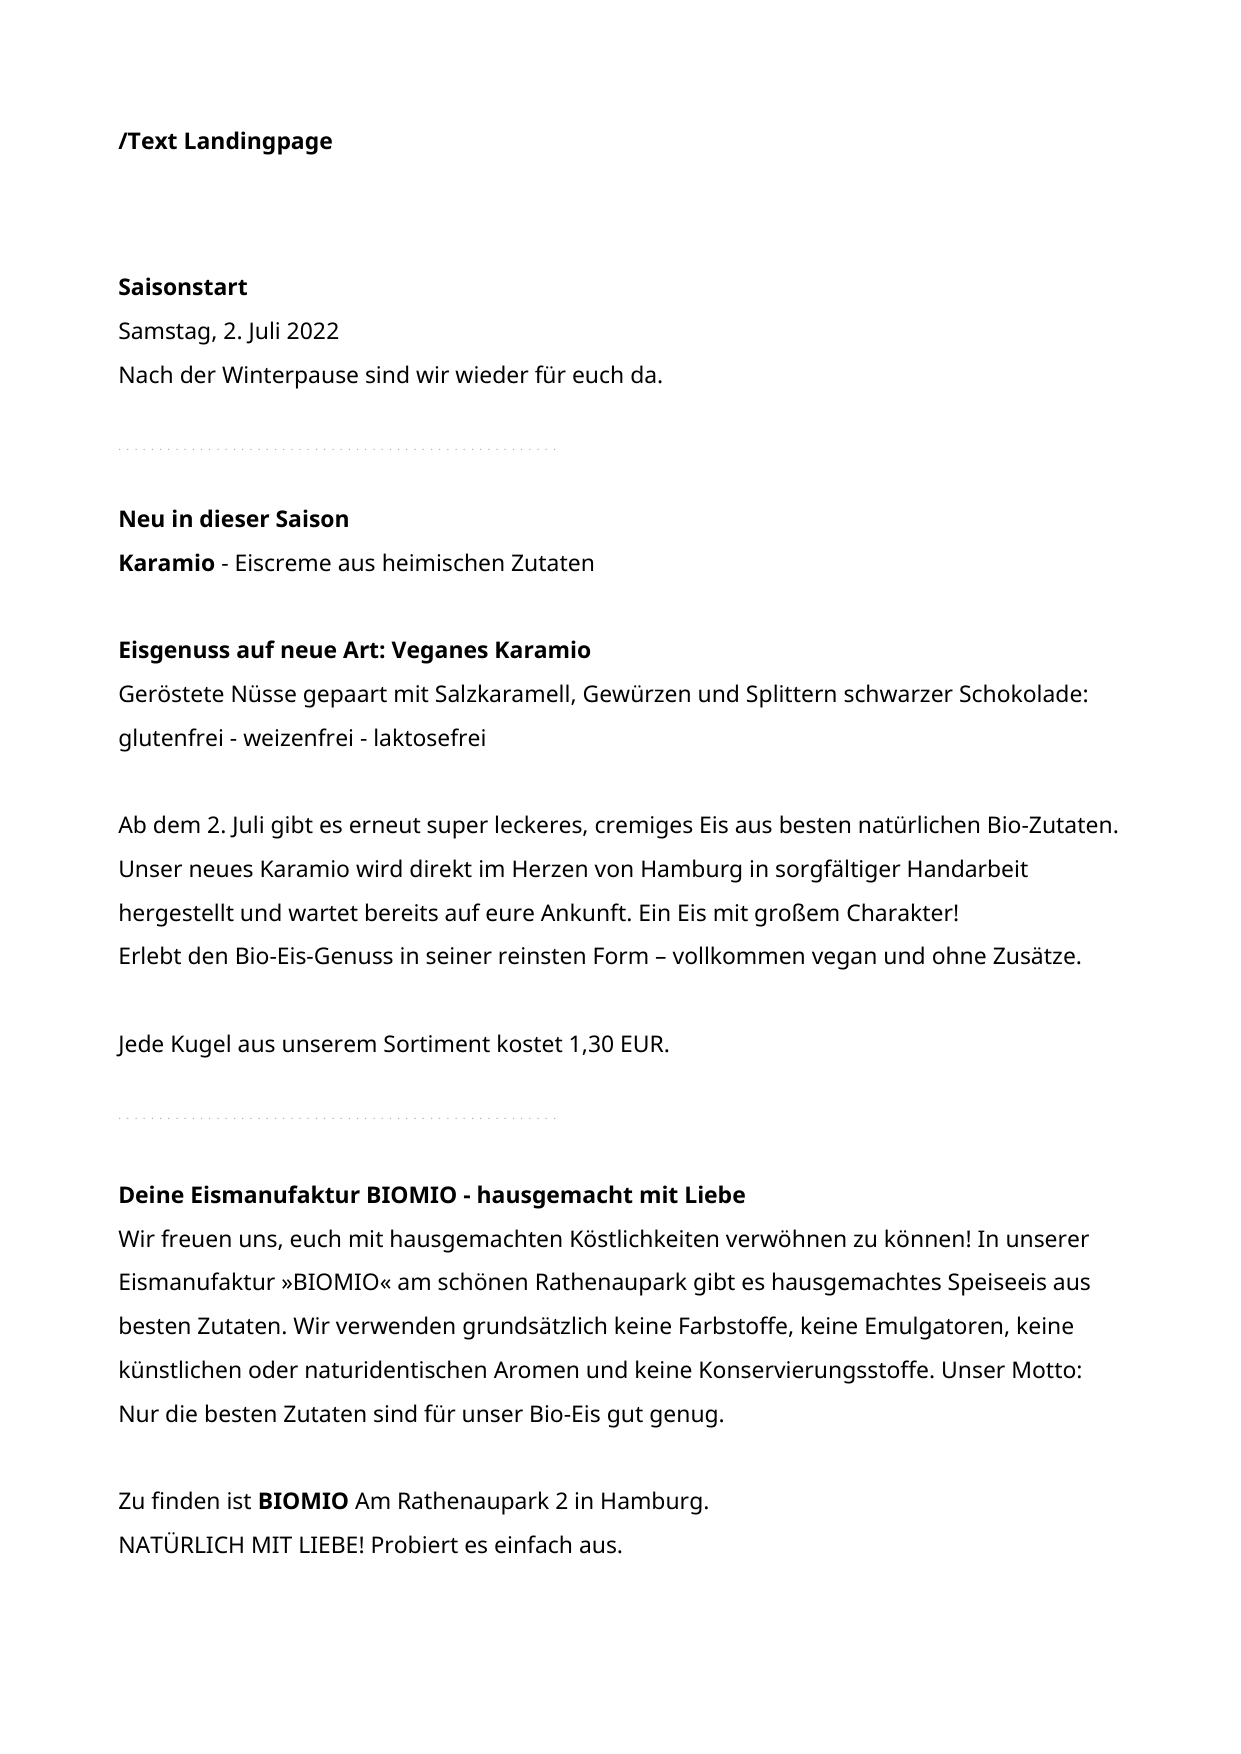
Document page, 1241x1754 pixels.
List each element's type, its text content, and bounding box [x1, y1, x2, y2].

text . . . . . . . . . . . . . . . . . . . . . . . . . . . . . . . . . . . . . . . . . . . . . . . . . . . . . . [118, 402, 1122, 453]
text Saisonstart [118, 271, 1122, 302]
text Samstag, 2. Juli 2022 Nach der Winterpause sind wir wieder für euch da. [118, 315, 1122, 390]
text Neu in dieser Saison Karamio - Eiscreme aus heimischen Zutaten Eisgenuss auf neue Art: Veganes Karamio Geröstete Nüsse gepaart mit Salzkaramell, Gewürzen und Splittern schwarzer Schokolade: glutenfrei - weizenfrei - laktosefrei Ab dem 2. Juli gibt es erneut super leckeres, cremiges Eis aus besten natürlichen Bio-Zutaten. Unser neues Karamio wird direkt im Herzen von Hamburg in sorgfältiger Handarbeit hergestellt und wartet bereits auf eure Ankunft. Ein Eis mit großem Charakter! Erlebt den Bio-Eis-Genuss in seiner reinsten Form – vollkommen vegan und ohne Zusätze. Jede Kugel aus unserem Sortiment kostet 1,30 EUR. . . . . . . . . . . . . . . . . . . . . . . . . . . . . . . . . . . . . . . . . . . . . . . . . . . . . . . Deine Eismanufaktur BIOMIO - hausgemacht mit Liebe [118, 459, 1122, 1210]
text Wir freuen uns, euch mit hausgemachten Köstlichkeiten verwöhnen zu können! In unserer Eismanufaktur »BIOMIO« am schönen Rathenaupark gibt es hausgemachtes Speiseeis aus besten Zutaten. Wir verwenden grundsätzlich keine Farbstoffe, keine Emulgatoren, keine künstlichen oder naturidentischen Aromen und keine Konservierungsstoffe. Unser Motto: Nur die besten Zutaten sind für unser Bio-Eis gut genug. Zu finden ist BIOMIO Am Rathenaupark 2 in Hamburg. NATÜRLICH MIT LIEBE! Probiert es einfach aus. [118, 1223, 1122, 1560]
text /Text Landingpage [118, 124, 1122, 190]
